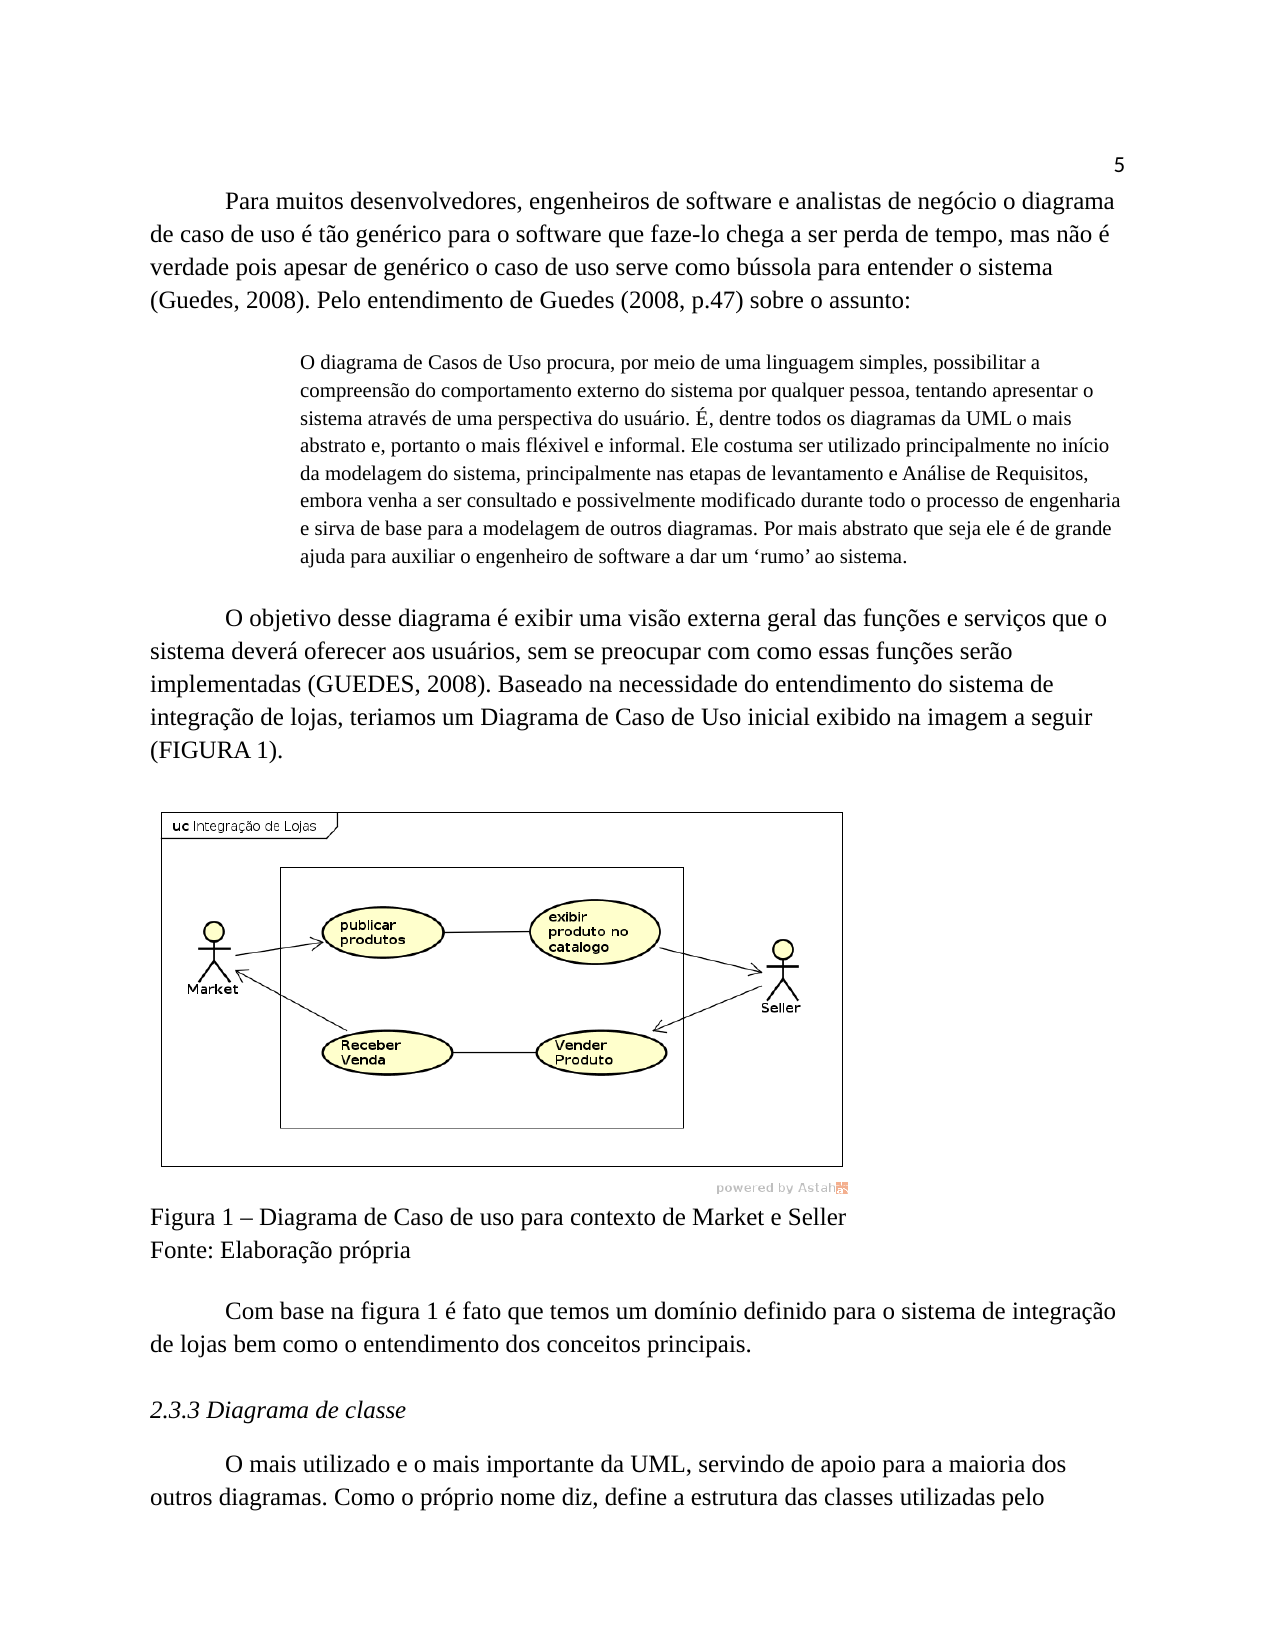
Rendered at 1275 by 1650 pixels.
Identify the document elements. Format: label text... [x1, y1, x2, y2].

text O diagrama de Casos de Uso procura, por meio de uma linguagem simples, possibilitar a compreensão do comportamento externo do sistema por qualquer pessoa, tentando apresentar o sistema através de uma perspectiva do usuário. É, dentre todos os diagramas da UML o mais abstrato e, portanto o mais fléxivel e informal. Ele costuma ser utilizado principalmente no início da modelagem do sistema, principalmente nas etapas de levantamento e Análise de Requisitos, embora venha a ser consultado e possivelmente modificado durante todo o processo de engenharia e sirva de base para a modelagem de outros diagramas. Por mais abstrato que seja ele é de grande ajuda para auxiliar o engenheiro de software a dar um ‘rumo’ ao sistema. [300, 350, 1125, 568]
text O objetivo desse diagrama é exibir uma visão externa geral das funções e serviços que o sistema deverá oferecer aos usuários, sem se preocupar com como essas funções serão implementadas (GUEDES, 2008). Baseado na necessidade do entendimento do sistema de integração de lojas, teriamos um Diagrama de Caso de Uso inicial exibido na imagem a seguir (FIGURA 1). [150, 603, 1125, 764]
text Para muitos desenvolvedores, engenheiros de software e analistas de negócio o diagrama de caso de uso é tão genérico para o software que faze-lo chega a ser perda de tempo, mas não é verdade pois apesar de genérico o caso de uso serve como bússola para entender o sistema (Guedes, 2008). Pelo entendimento de Guedes (2008, p.47) sobre o assunto: [150, 186, 1125, 314]
text 2.3.3 Diagrama de classe [150, 1395, 1125, 1424]
text Figura 1 – Diagrama de Caso de uso para contexto de Market e Seller Fonte: Elaboração própria [150, 801, 1125, 1264]
text Com base na figura 1 é fato que temos um domínio definido para o sistema de integração de lojas bem como o entendimento dos conceitos principais. [150, 1296, 1125, 1358]
picture [150, 801, 852, 1198]
text O mais utilizado e o mais importante da UML, servindo de apoio para a maioria dos outros diagramas. Como o próprio nome diz, define a estrutura das classes utilizadas pelo [150, 1449, 1125, 1511]
